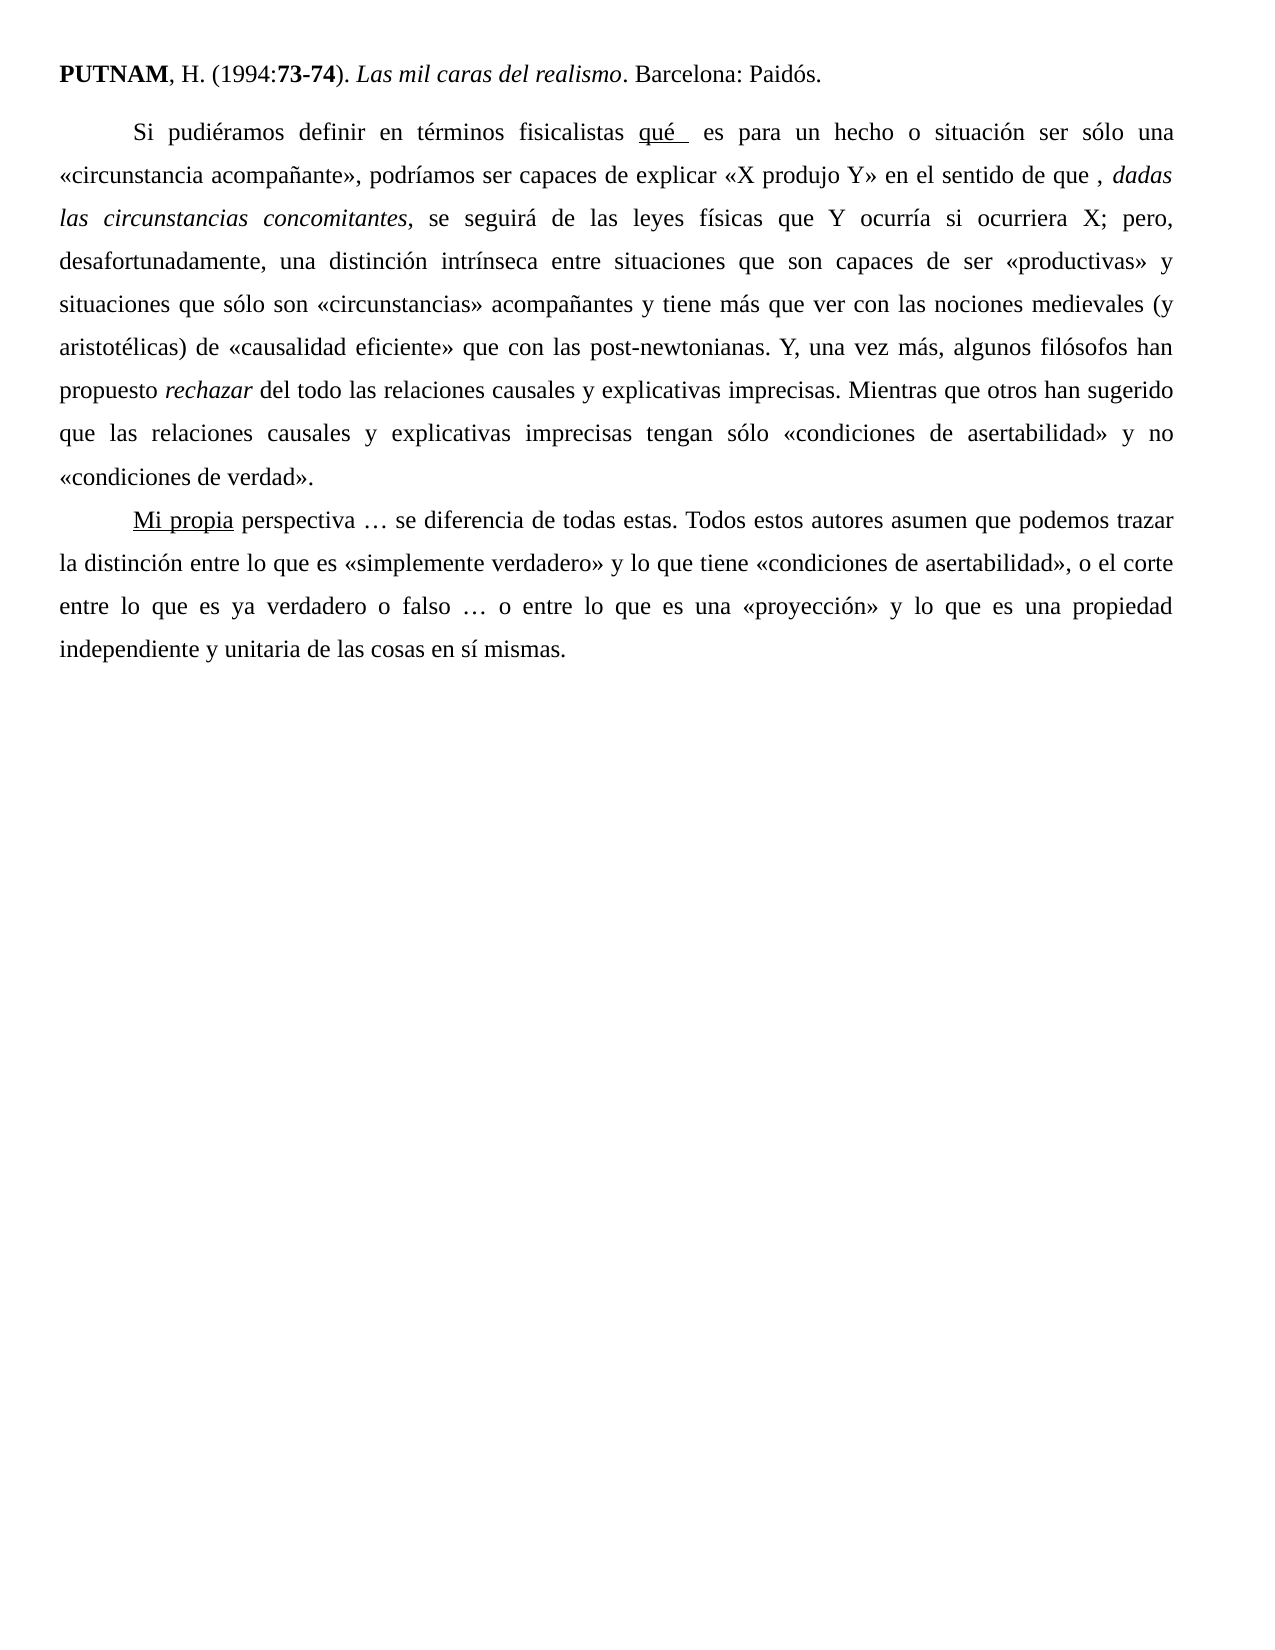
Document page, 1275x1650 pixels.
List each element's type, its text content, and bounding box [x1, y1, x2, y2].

text Si pudiéramos definir en términos fisicalistas qué es para un hecho o situación ser sólo una «circunstancia acompañante», podríamos ser capaces de explicar «X produjo Y» en el sentido de que , dadas las circunstancias concomitantes, se seguirá de las leyes físicas que Y ocurría si ocurriera X; pero, desafortunadamente, una distinción intrínseca entre situaciones que son capaces de ser «productivas» y situaciones que sólo son «circunstancias» acompañantes y tiene más que ver con las nociones medievales (y aristotélicas) de «causalidad eficiente» que con las post-newtonianas. Y, una vez más, algunos filósofos han propuesto rechazar del todo las relaciones causales y explicativas imprecisas. Mientras que otros han sugerido que las relaciones causales y explicativas imprecisas tengan sólo «condiciones de asertabilidad» y no «condiciones de verdad». [59, 117, 1174, 490]
text PUTNAM, H. (1994:73-74). Las mil caras del realismo. Barcelona: Paidós. [59, 59, 1174, 88]
text Mi propia perspectiva … se diferencia de todas estas. Todos estos autores asumen que podemos trazar la distinción entre lo que es «simplemente verdadero» y lo que tiene «condiciones de asertabilidad», o el corte entre lo que es ya verdadero o falso … o entre lo que es una «proyección» y lo que es una propiedad independiente y unitaria de las cosas en sí mismas. [59, 505, 1174, 663]
